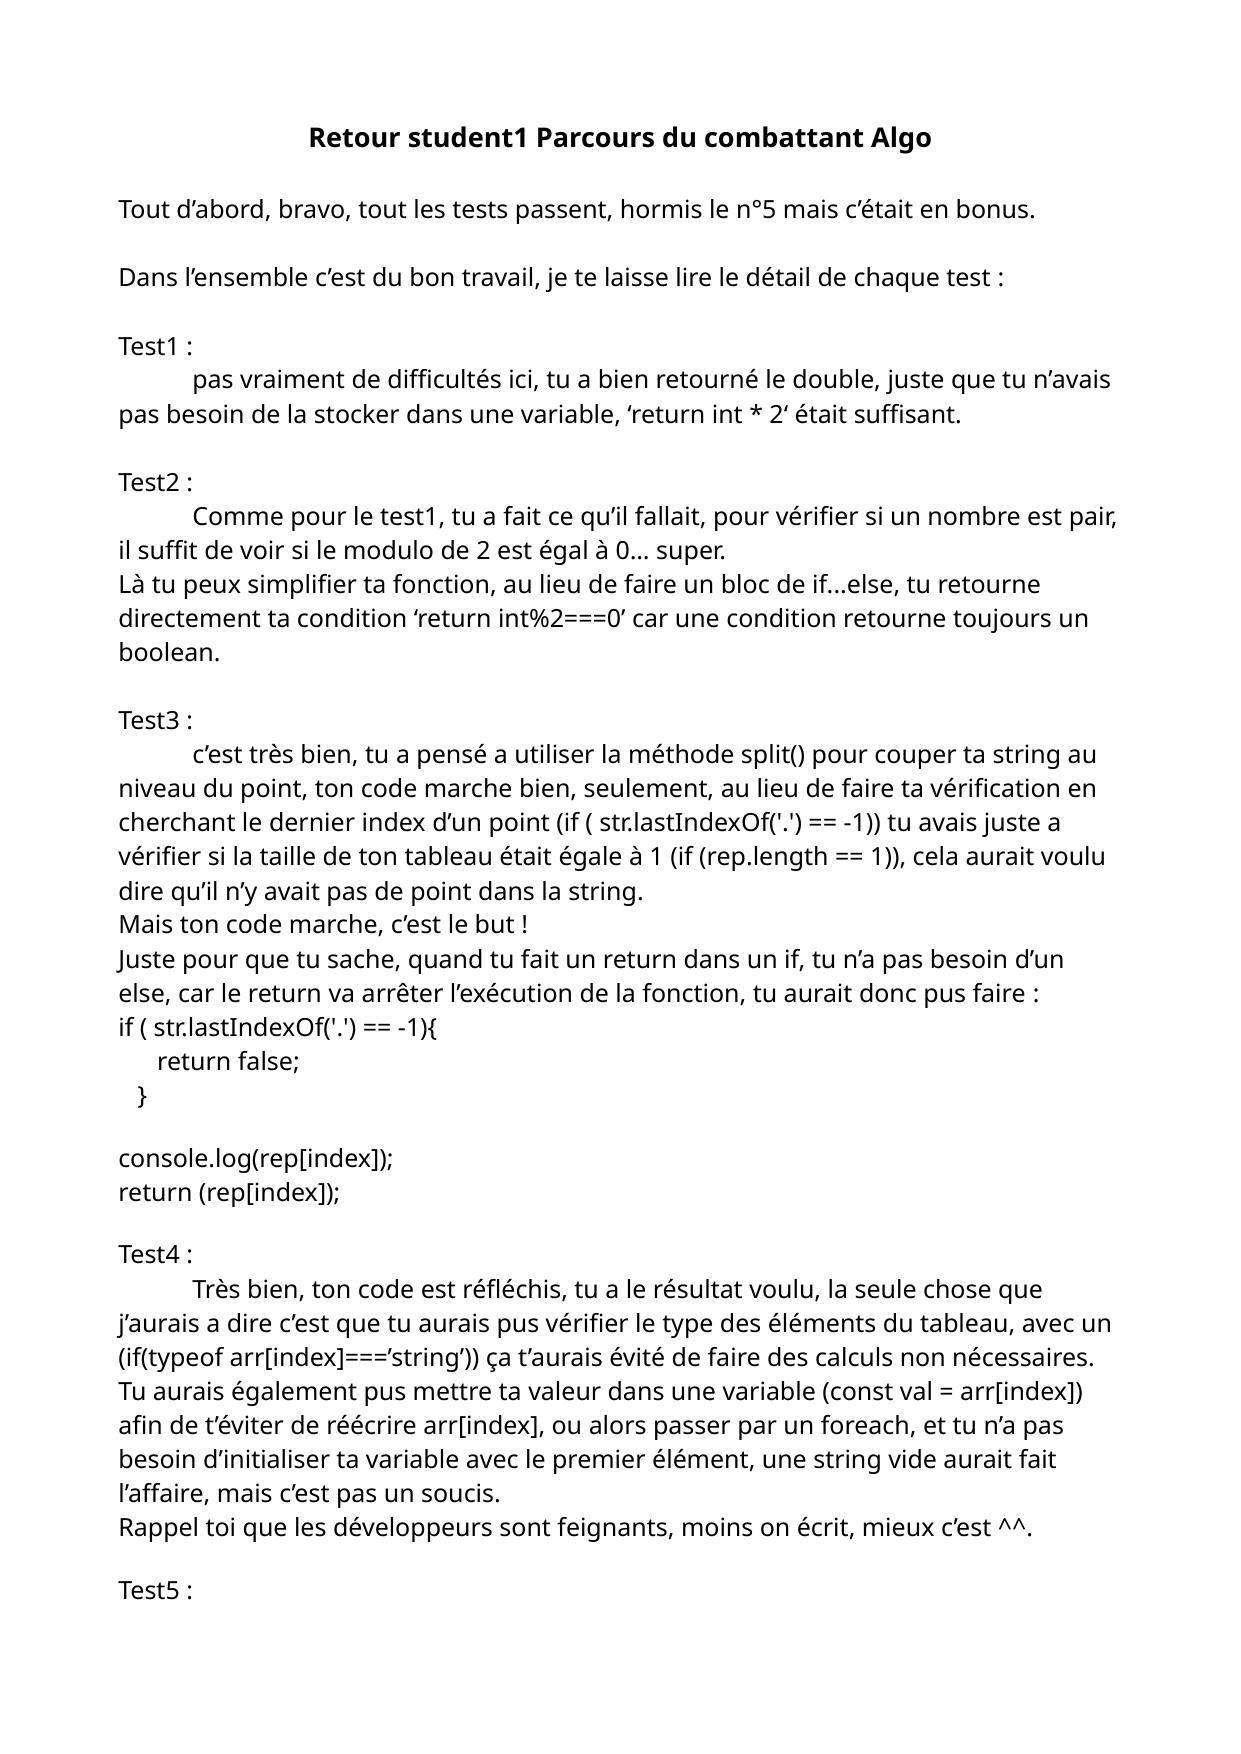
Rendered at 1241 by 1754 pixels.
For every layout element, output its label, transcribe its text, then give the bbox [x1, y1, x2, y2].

text Mais ton code marche, c’est le but ! [118, 907, 1122, 941]
text console.log(rep[index]); [118, 1140, 1122, 1174]
text return false; [118, 1043, 1122, 1077]
text return (rep[index]); [118, 1174, 1122, 1208]
text Dans l’ensemble c’est du bon travail, je te laisse lire le détail de chaque test : [118, 260, 1122, 294]
text if ( str.lastIndexOf('.') == -1){ [118, 1009, 1122, 1043]
text Très bien, ton code est réfléchis, tu a le résultat voulu, la seule chose que j’aurais a dire c’est que tu aurais pus vérifier le type des éléments du tableau, avec un (if(typeof arr[index]===’string’)) ça t’aurais évité de faire des calculs non nécessaires. Tu aurais également pus mettre ta valeur dans une variable (const val = arr[index]) afin de t’éviter de réécrire arr[index], ou alors passer par un foreach, et tu n’a pas besoin d’initialiser ta variable avec le premier élément, une string vide aurait fait l’affaire, mais c’est pas un soucis. [118, 1271, 1122, 1510]
text Tout d’abord, bravo, tout les tests passent, hormis le n°5 mais c’était en bonus. [118, 192, 1122, 226]
text Retour student1 Parcours du combattant Algo [118, 118, 1122, 155]
text Là tu peux simplifier ta fonction, au lieu de faire un bloc de if...else, tu retourne directement ta condition ‘return int%2===0’ car une condition retourne toujours un boolean. [118, 567, 1122, 669]
text Rappel toi que les développeurs sont feignants, moins on écrit, mieux c’est ^^. [118, 1510, 1122, 1544]
text Test1 : [118, 328, 1122, 362]
text } [118, 1077, 1122, 1112]
text c’est très bien, tu a pensé a utiliser la méthode split() pour couper ta string au niveau du point, ton code marche bien, seulement, au lieu de faire ta vérification en cherchant le dernier index d’un point (if ( str.lastIndexOf('.') == -1)) tu avais juste a vérifier si la taille de ton tableau était égale à 1 (if (rep.length == 1)), cela aurait voulu dire qu’il n’y avait pas de point dans la string. [118, 737, 1122, 907]
text Test3 : [118, 703, 1122, 737]
text Test2 : [118, 464, 1122, 498]
text Juste pour que tu sache, quand tu fait un return dans un if, tu n’a pas besoin d’un else, car le return va arrêter l’exécution de la fonction, tu aurait donc pus faire : [118, 941, 1122, 1009]
text Comme pour le test1, tu a fait ce qu’il fallait, pour vérifier si un nombre est pair, il suffit de voir si le modulo de 2 est égal à 0… super. [118, 498, 1122, 567]
text Test5 : [118, 1572, 1122, 1607]
text pas vraiment de difficultés ici, tu a bien retourné le double, juste que tu n’avais pas besoin de la stocker dans une variable, ‘return int * 2‘ était suffisant. [118, 362, 1122, 430]
text Test4 : [118, 1237, 1122, 1271]
